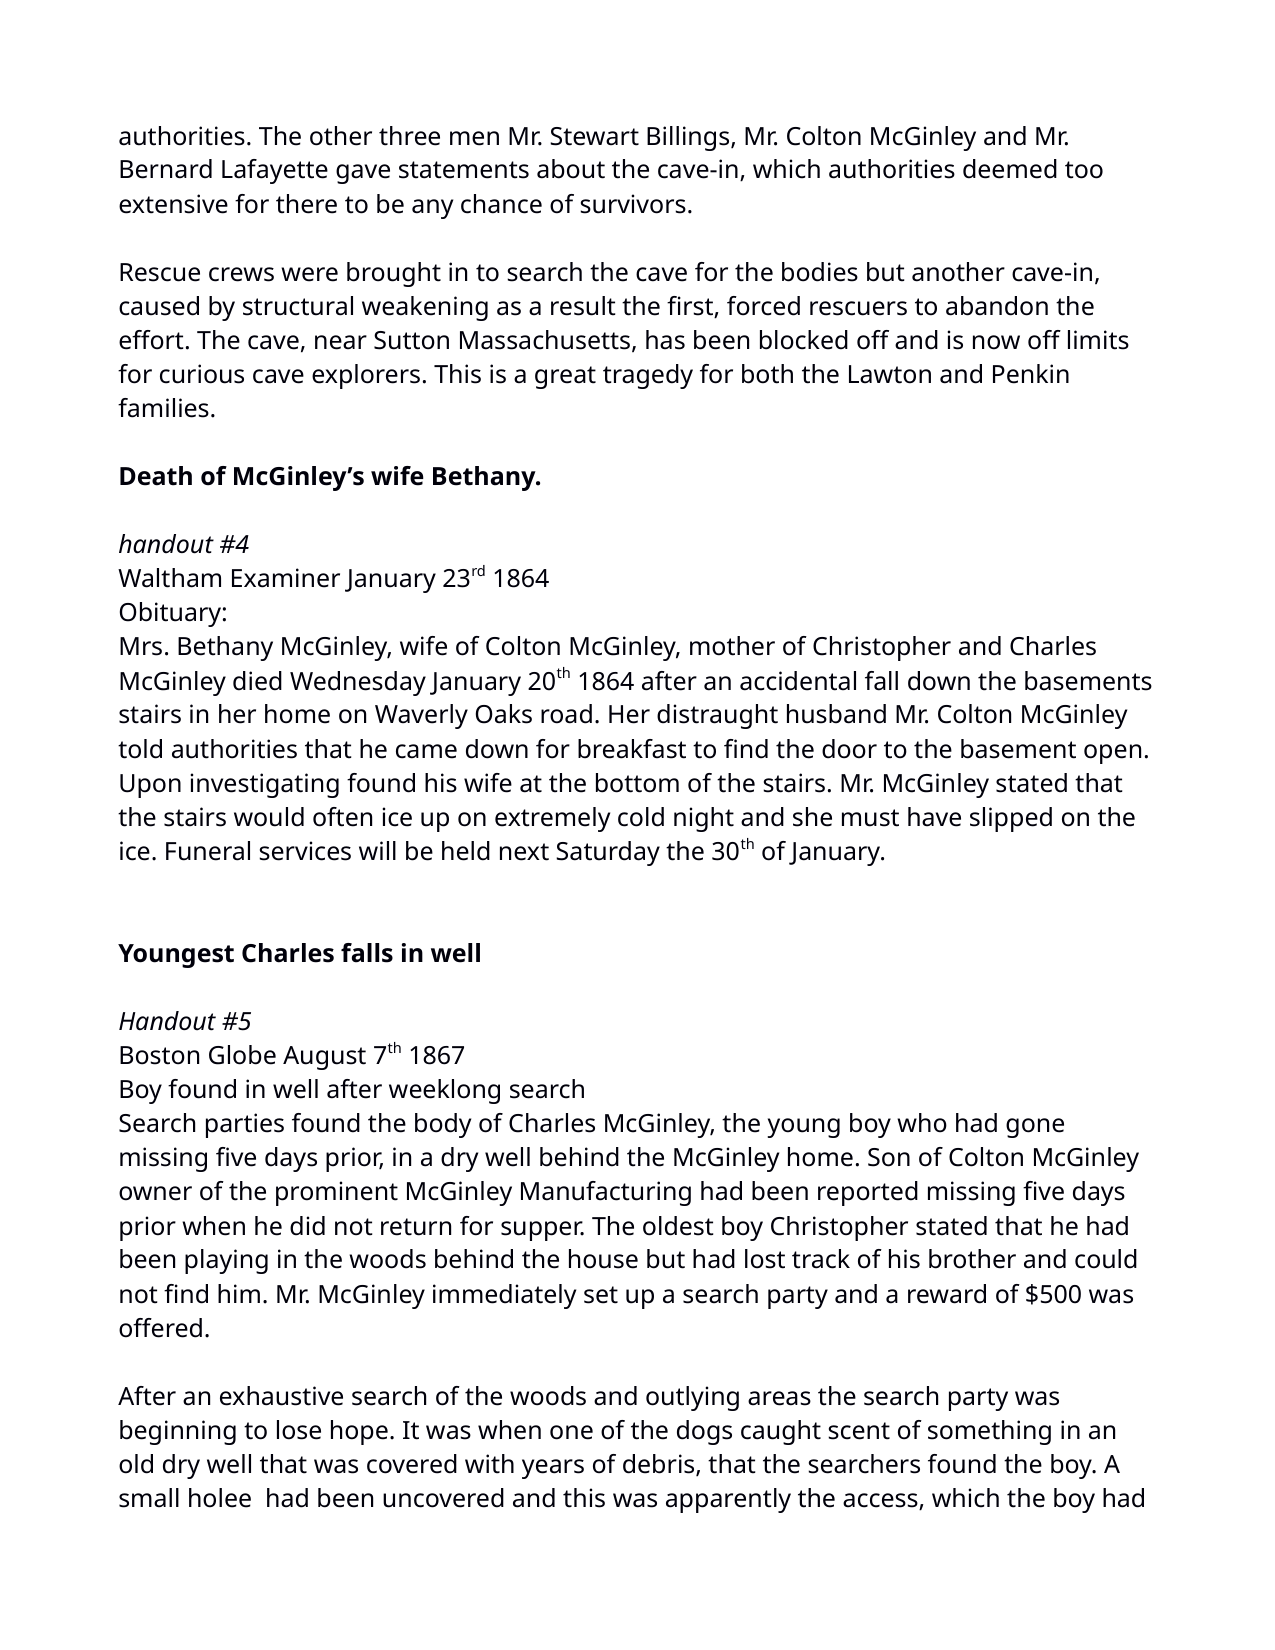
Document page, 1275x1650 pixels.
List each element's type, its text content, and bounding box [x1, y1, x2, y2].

text Obituary: [118, 595, 1157, 629]
text Youngest Charles falls in well [118, 936, 1157, 970]
text Boy found in well after weeklong search [118, 1072, 1157, 1106]
text authorities. The other three men Mr. Stewart Billings, Mr. Colton McGinley and Mr. Bernard Lafayette gave statements about the cave-in, which authorities deemed too extensive for there to be any chance of survivors. [118, 118, 1157, 220]
text Search parties found the body of Charles McGinley, the young boy who had gone missing five days prior, in a dry well behind the McGinley home. Son of Colton McGinley owner of the prominent McGinley Manufacturing had been reported missing five days prior when he did not return for supper. The oldest boy Christopher stated that he had been playing in the woods behind the house but had lost track of his brother and could not find him. Mr. McGinley immediately set up a search party and a reward of $500 was offered. [118, 1106, 1157, 1344]
text Rescue crews were brought in to search the cave for the bodies but another cave-in, caused by structural weakening as a result the first, forced rescuers to abandon the effort. The cave, near Sutton Massachusetts, has been blocked off and is now off limits for curious cave explorers. This is a great tragedy for both the Lawton and Penkin families. [118, 254, 1157, 425]
text Mrs. Bethany McGinley, wife of Colton McGinley, mother of Christopher and Charles McGinley died Wednesday January 20th 1864 after an accidental fall down the basements stairs in her home on Waverly Oaks road. Her distraught husband Mr. Colton McGinley told authorities that he came down for breakfast to find the door to the basement open. Upon investigating found his wife at the bottom of the stairs. Mr. McGinley stated that the stairs would often ice up on extremely cold night and she must have slipped on the ice. Funeral services will be held next Saturday the 30th of January. [118, 629, 1157, 867]
text Waltham Examiner January 23rd 1864 [118, 561, 1157, 595]
text After an exhaustive search of the woods and outlying areas the search party was beginning to lose hope. It was when one of the dogs caught scent of something in an old dry well that was covered with years of debris, that the searchers found the boy. A small holee had been uncovered and this was apparently the access, which the boy had [118, 1378, 1157, 1515]
text Boston Globe August 7th 1867 [118, 1038, 1157, 1072]
text Death of McGinley’s wife Bethany. [118, 459, 1157, 493]
text handout #4 [118, 527, 1157, 561]
text Handout #5 [118, 1004, 1157, 1038]
